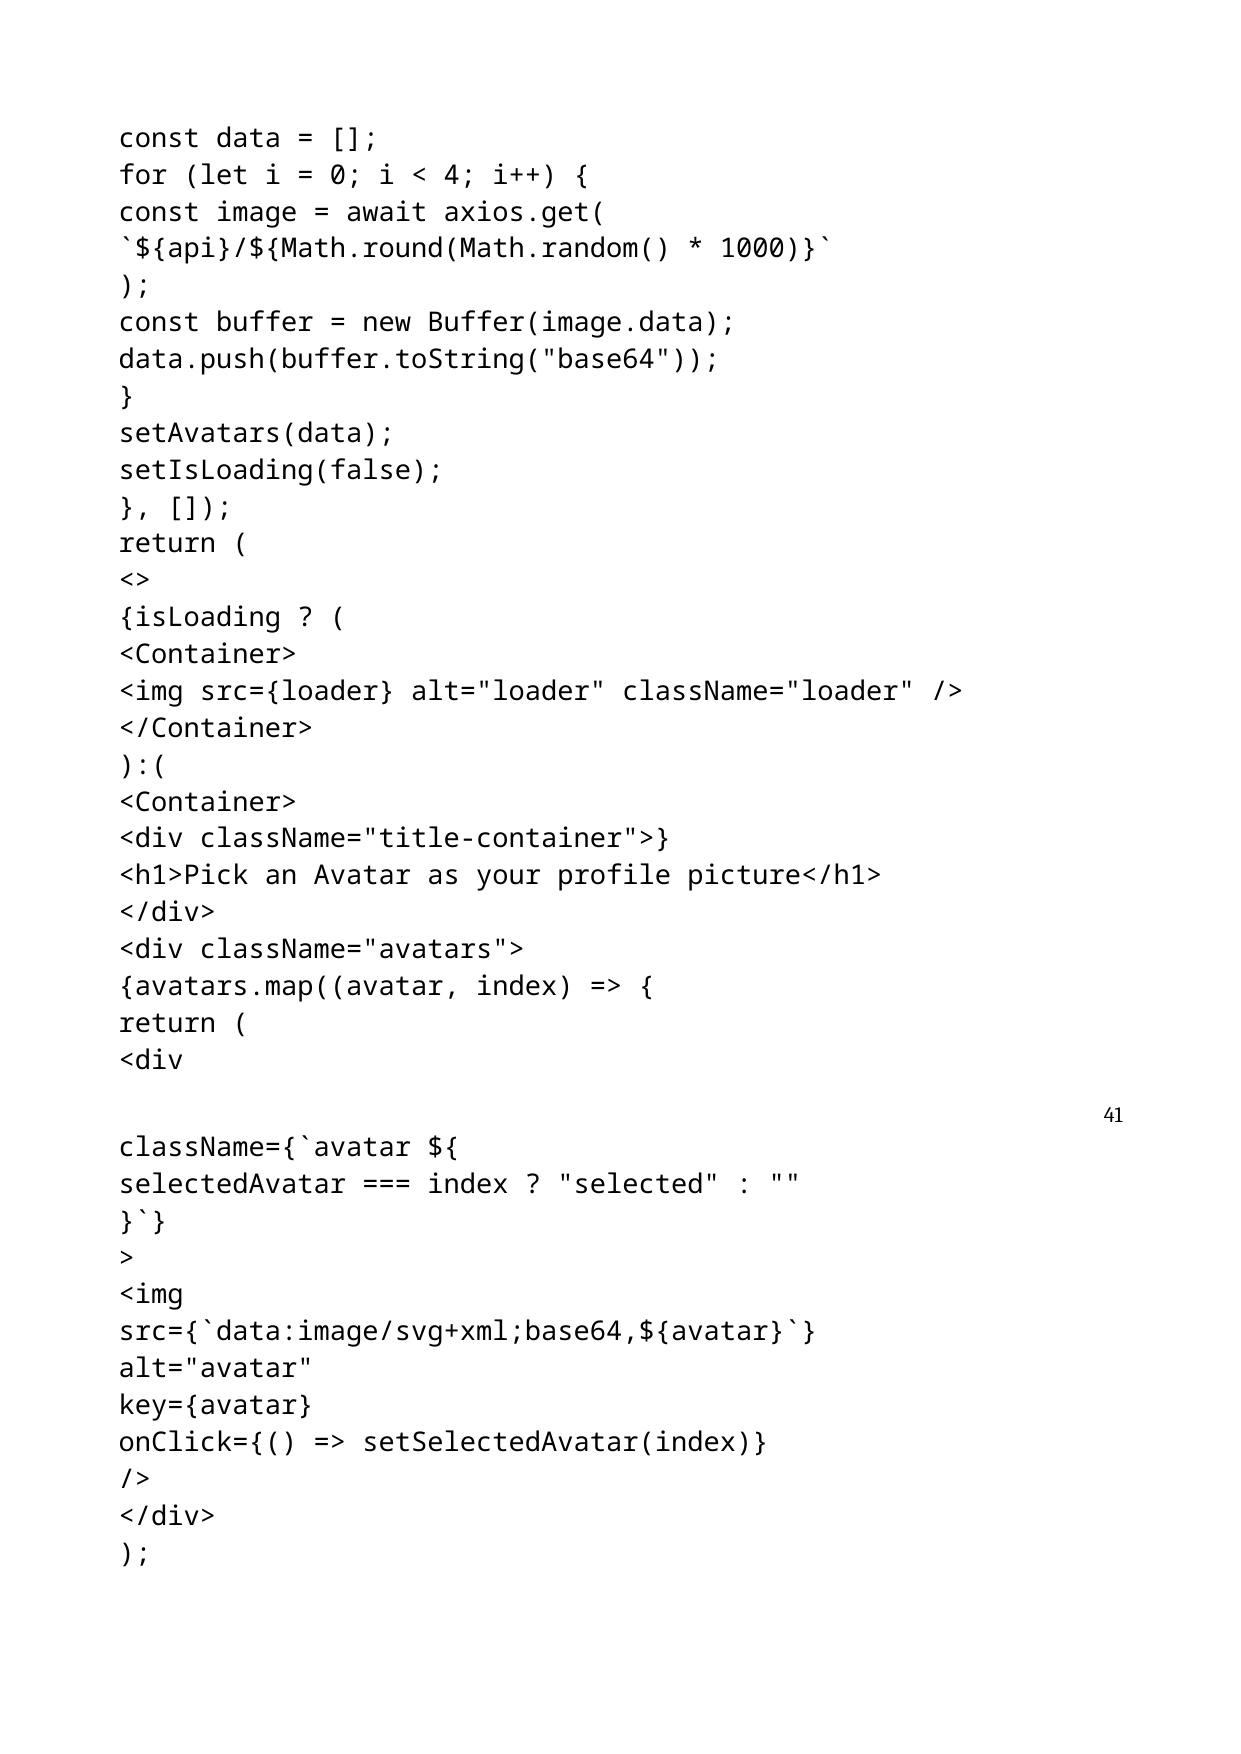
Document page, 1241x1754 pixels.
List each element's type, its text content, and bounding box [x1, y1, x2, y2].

text selectedAvatar === index ? "selected" : "" [118, 1164, 1122, 1201]
text src={`data:image/svg+xml;base64,${avatar}`} [118, 1312, 1122, 1349]
text const image = await axios.get( [118, 192, 1122, 229]
text for (let i = 0; i < 4; i++) { [118, 155, 1122, 192]
text ):( [118, 745, 1122, 782]
text ); [118, 1533, 1122, 1570]
text <div [118, 1040, 1122, 1077]
text `${api}/${Math.round(Math.random() * 1000)}` [118, 229, 1122, 266]
text <Container> [118, 634, 1122, 671]
text </Container> [118, 708, 1122, 745]
text className={`avatar ${ [118, 1127, 1122, 1164]
text <div className="avatars"> [118, 929, 1122, 966]
text /> [118, 1459, 1122, 1496]
text </div> [118, 893, 1122, 929]
text <div className="title-container">} [118, 819, 1122, 856]
text } [118, 376, 1122, 413]
text <h1>Pick an Avatar as your profile picture</h1> [118, 856, 1122, 893]
text alt="avatar" [118, 1349, 1122, 1386]
text setAvatars(data); [118, 413, 1122, 450]
text const buffer = new Buffer(image.data); [118, 303, 1122, 339]
text <> [118, 561, 1122, 598]
text </div> [118, 1496, 1122, 1533]
text }, []); [118, 487, 1122, 524]
text 41 [118, 1102, 1122, 1127]
text <Container> [118, 782, 1122, 819]
text return ( [118, 524, 1122, 561]
text const data = []; [118, 118, 1122, 155]
text data.push(buffer.toString("base64")); [118, 339, 1122, 376]
text }`} [118, 1201, 1122, 1238]
text {isLoading ? ( [118, 598, 1122, 634]
text return ( [118, 1003, 1122, 1040]
text onClick={() => setSelectedAvatar(index)} [118, 1422, 1122, 1459]
text <img [118, 1275, 1122, 1312]
text ); [118, 266, 1122, 303]
text > [118, 1238, 1122, 1275]
text setIsLoading(false); [118, 450, 1122, 487]
text <img src={loader} alt="loader" className="loader" /> [118, 671, 1122, 708]
text {avatars.map((avatar, index) => { [118, 966, 1122, 1003]
text key={avatar} [118, 1386, 1122, 1422]
